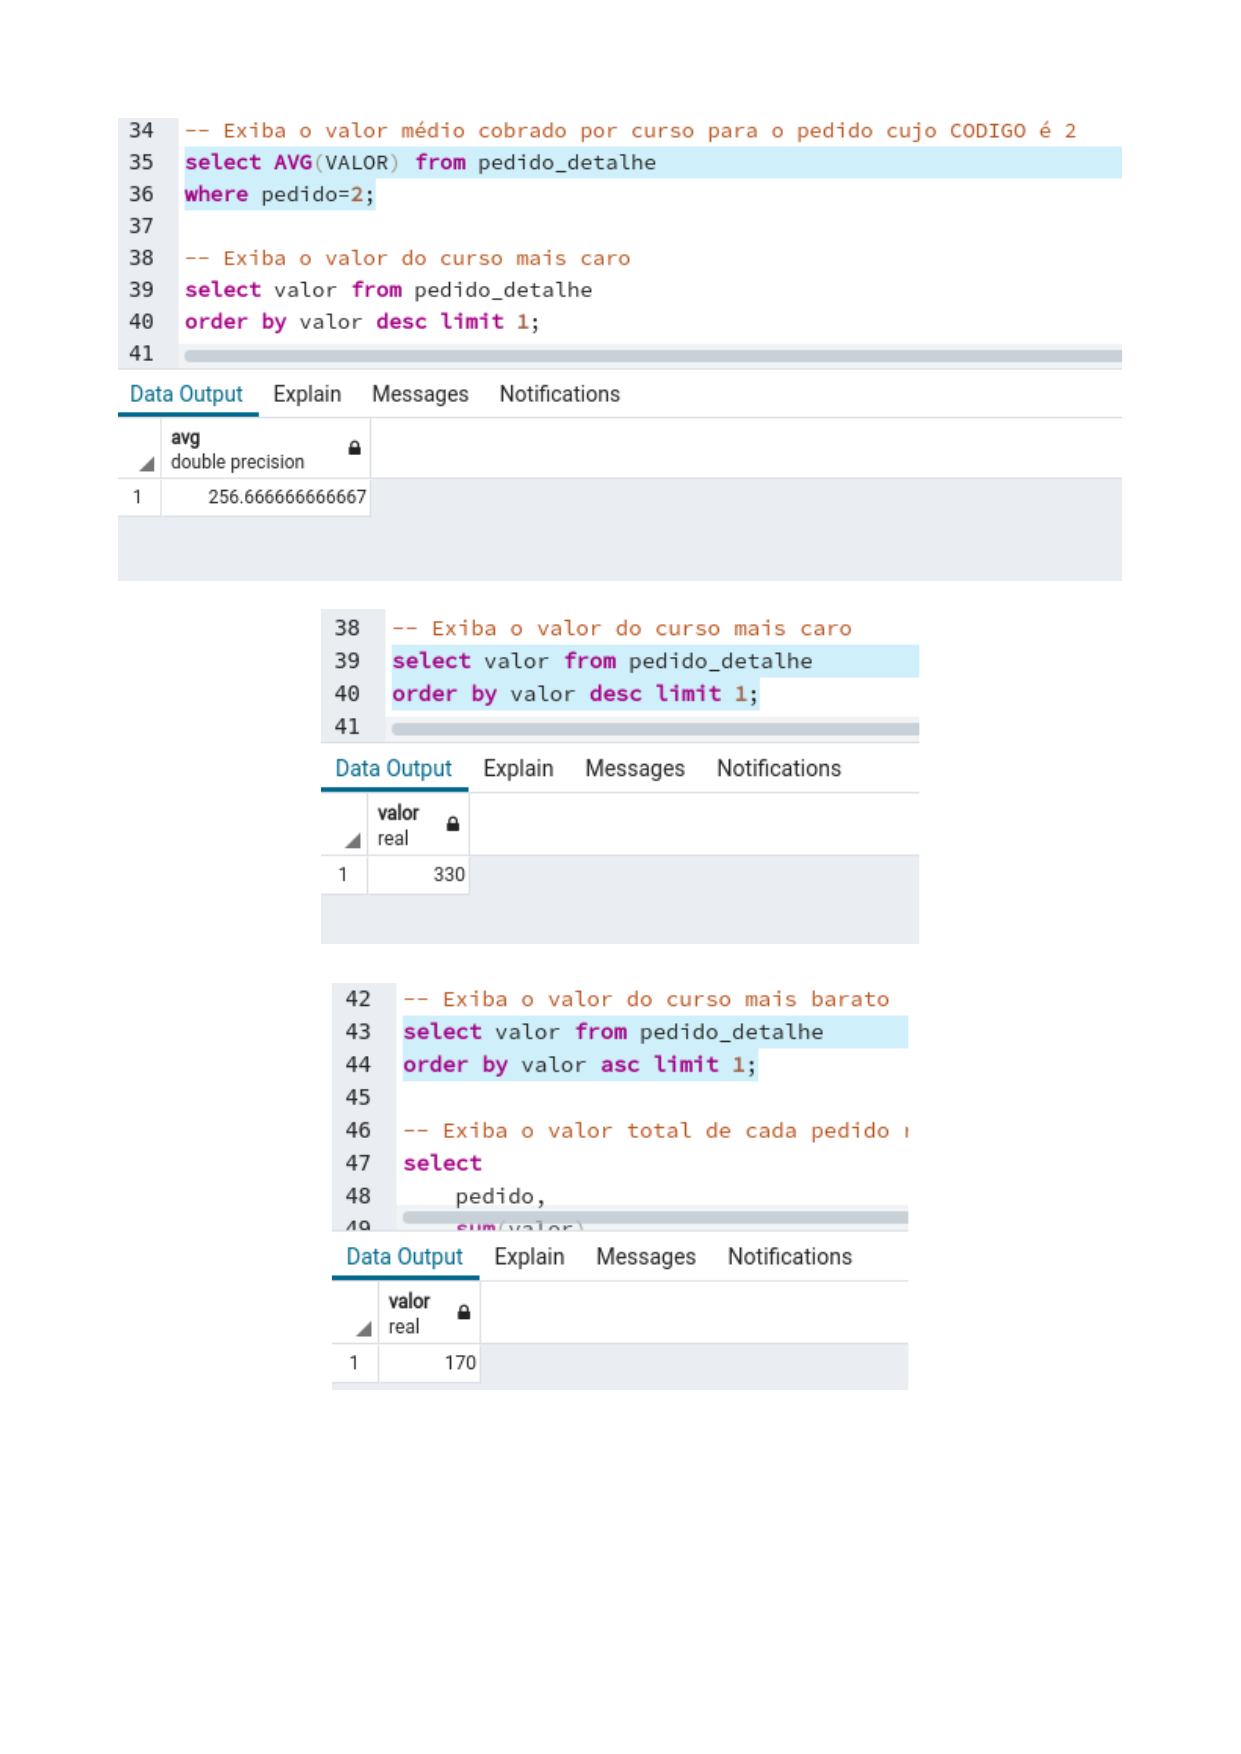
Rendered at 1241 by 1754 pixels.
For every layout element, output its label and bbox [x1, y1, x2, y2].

picture [331, 983, 909, 1390]
picture [118, 118, 1123, 581]
picture [321, 609, 920, 944]
